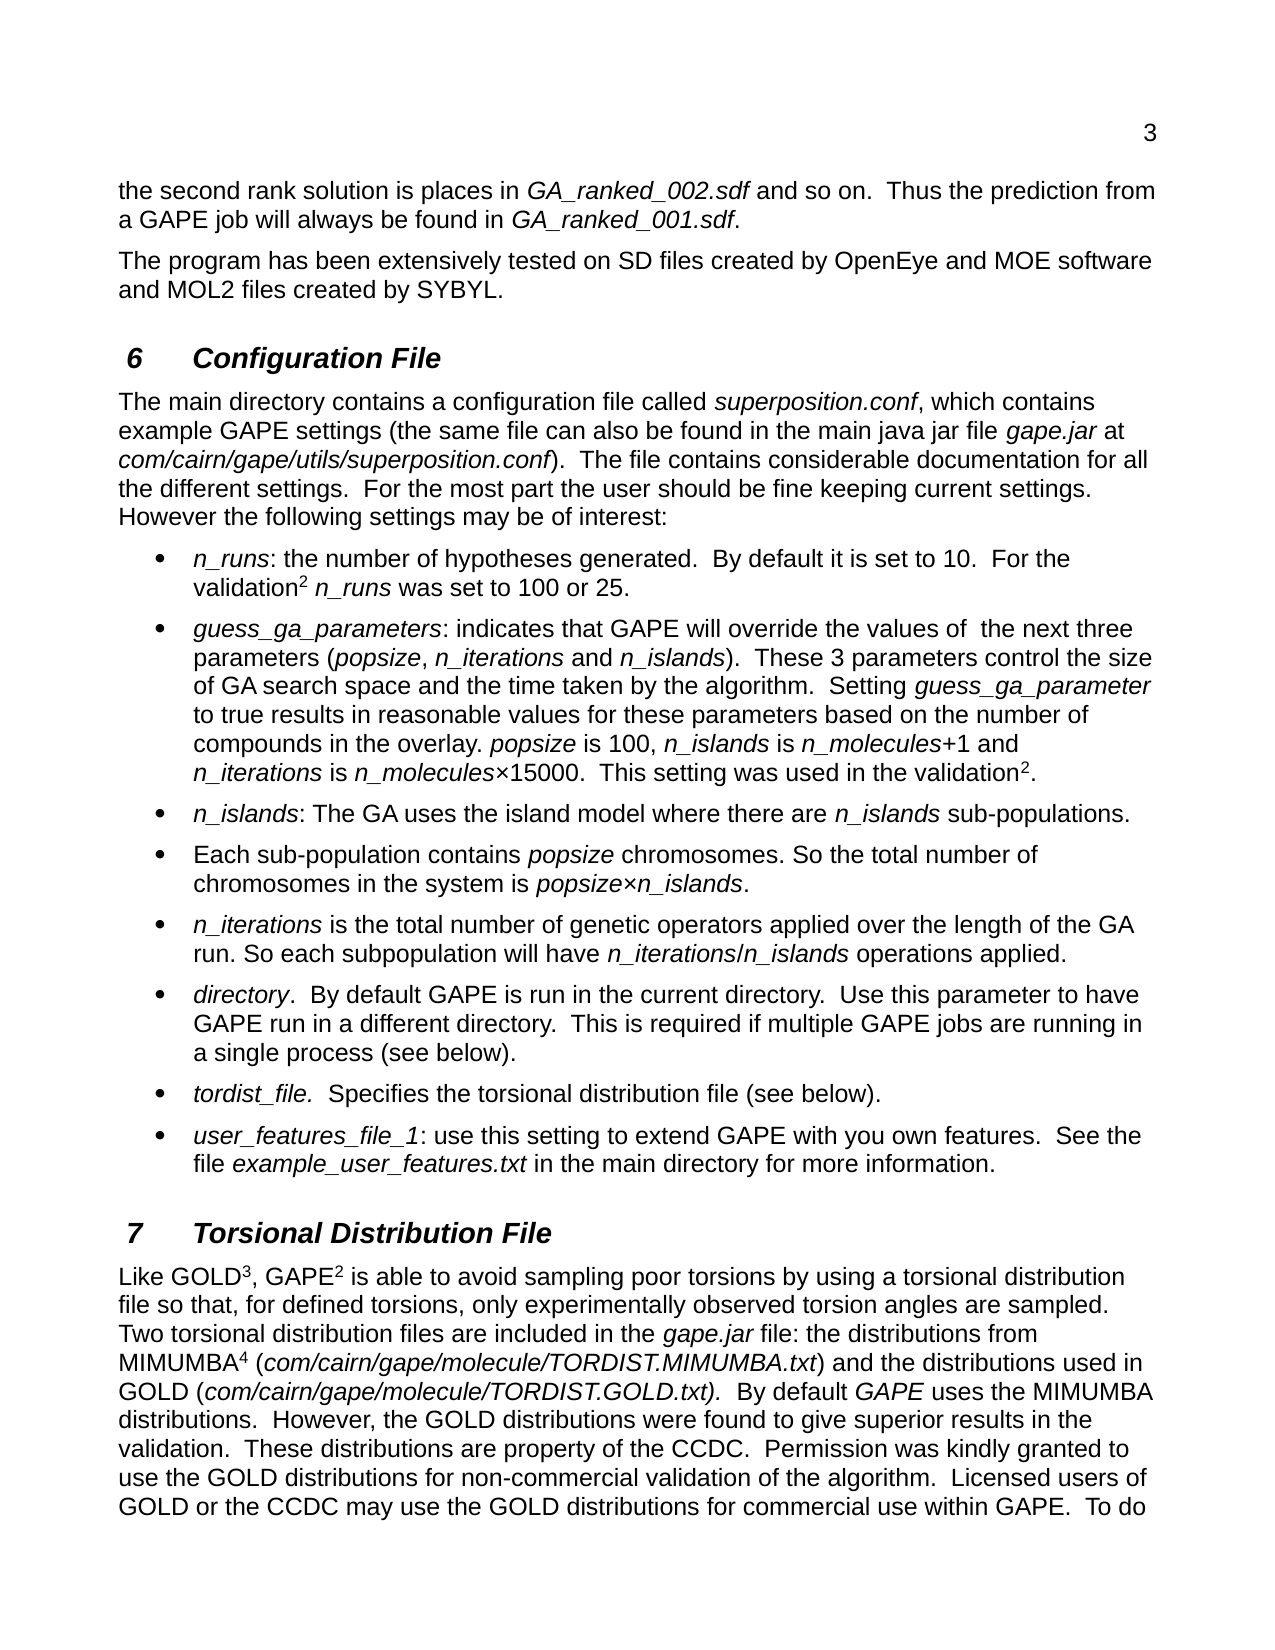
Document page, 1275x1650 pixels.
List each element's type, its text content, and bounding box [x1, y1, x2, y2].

subtitle Configuration File [118, 341, 1157, 375]
list guess_ga_parameters: indicates that GAPE will override the values of the next three parameters (popsize, n_iterations and n_islands). These 3 parameters control the size of GA search space and the time taken by the algorithm. Setting guess_ga_parameter to true results in reasonable values for these parameters based on the number of compounds in the overlay. popsize is 100, n_islands is n_molecules+1 and n_iterations is n_molecules×15000. This setting was used in the validation2. [156, 614, 1157, 786]
list user_features_file_1: use this setting to extend GAPE with you own features. See the file example_user_features.txt in the main directory for more information. [156, 1121, 1157, 1178]
list Each sub-population contains popsize chromosomes. So the total number of chromosomes in the system is popsize×n_islands. [156, 840, 1157, 898]
text the second rank solution is places in GA_ranked_002.sdf and so on. Thus the prediction from a GAPE job will always be found in GA_ranked_001.sdf. [118, 176, 1157, 234]
list tordist_file. Specifies the torsional distribution file (see below). [156, 1079, 1157, 1108]
text The main directory contains a configuration file called superposition.conf, which contains example GAPE settings (the same file can also be found in the main java jar file gape.jar at com/cairn/gape/utils/superposition.conf). The file contains considerable documentation for all the different settings. For the most part the user should be fine keeping current settings. However the following settings may be of interest: [118, 387, 1157, 531]
list n_runs: the number of hypotheses generated. By default it is set to 10. For the validation2 n_runs was set to 100 or 25. [156, 544, 1157, 601]
subtitle Torsional Distribution File [118, 1216, 1157, 1249]
list directory. By default GAPE is run in the current directory. Use this parameter to have GAPE run in a different directory. This is required if multiple GAPE jobs are running in a single process (see below). [156, 980, 1157, 1067]
list n_islands: The GA uses the island model where there are n_islands sub-populations. [156, 799, 1157, 828]
text Like GOLD3, GAPE2 is able to avoid sampling poor torsions by using a torsional distribution file so that, for defined torsions, only experimentally observed torsion angles are sampled. Two torsional distribution files are included in the gape.jar file: the distributions from MIMUMBA4 (com/cairn/gape/molecule/TORDIST.MIMUMBA.txt) and the distributions used in GOLD (com/cairn/gape/molecule/TORDIST.GOLD.txt). By default GAPE uses the MIMUMBA distributions. However, the GOLD distributions were found to give superior results in the validation. These distributions are property of the CCDC. Permission was kindly granted to use the GOLD distributions for non-commercial validation of the algorithm. Licensed users of GOLD or the CCDC may use the GOLD distributions for commercial use within GAPE. To do [118, 1262, 1157, 1521]
text The program has been extensively tested on SD files created by OpenEye and MOE software and MOL2 files created by SYBYL. [118, 246, 1157, 304]
list n_iterations is the total number of genetic operators applied over the length of the GA run. So each subpopulation will have n_iterations/n_islands operations applied. [156, 910, 1157, 968]
